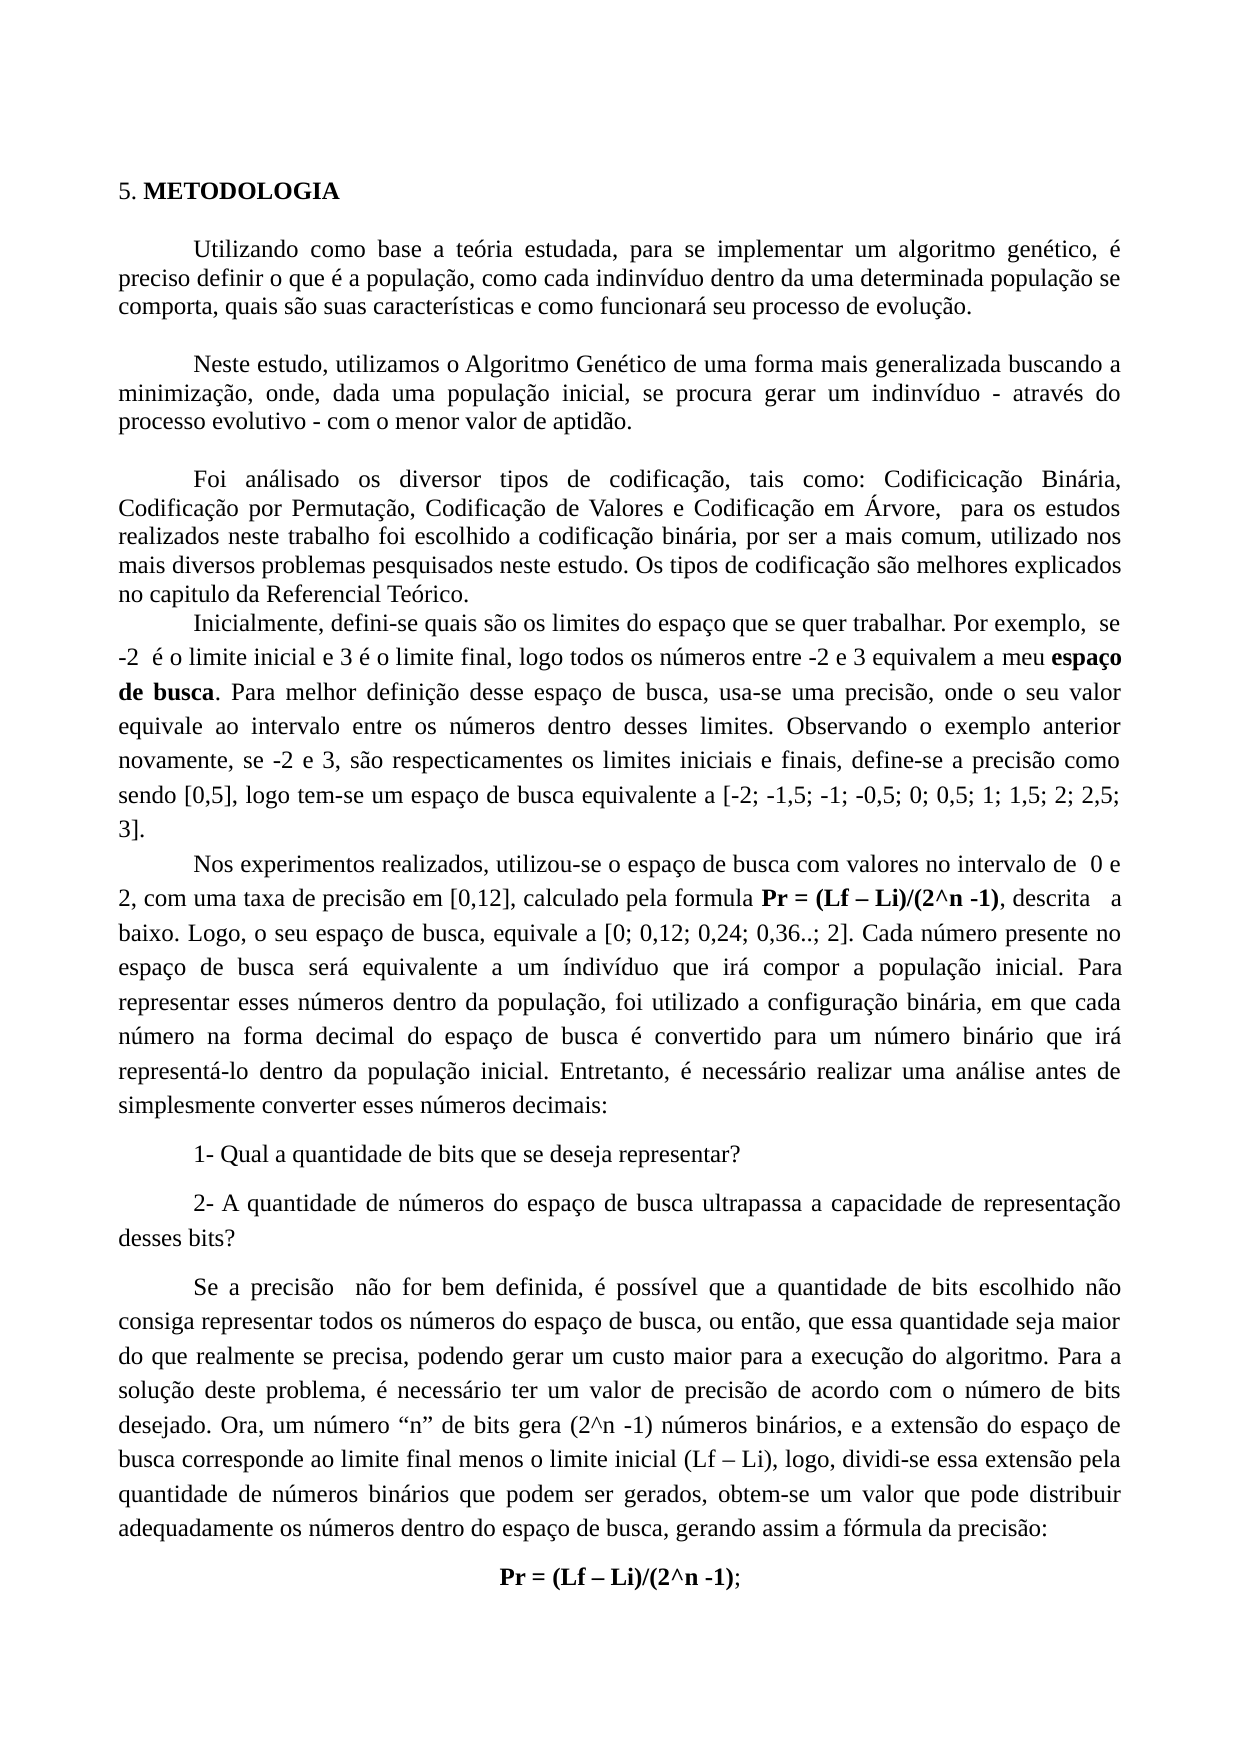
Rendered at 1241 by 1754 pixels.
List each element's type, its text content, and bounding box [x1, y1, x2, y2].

text 5. METODOLOGIA [118, 176, 1122, 205]
text 1- Qual a quantidade de bits que se deseja representar? [118, 1139, 1122, 1168]
text Utilizando como base a teória estudada, para se implementar um algoritmo genético, é preciso definir o que é a população, como cada indinvíduo dentro da uma determinada população se comporta, quais são suas características e como funcionará seu processo de evolução. [118, 234, 1122, 320]
text Neste estudo, utilizamos o Algoritmo Genético de uma forma mais generalizada buscando a minimização, onde, dada uma população inicial, se procura gerar um indinvíduo - através do processo evolutivo - com o menor valor de aptidão. [118, 349, 1122, 435]
text 2- A quantidade de números do espaço de busca ultrapassa a capacidade de representação desses bits? [118, 1188, 1122, 1252]
text Pr = (Lf – Li)/(2^n -1); [118, 1562, 1122, 1591]
text Foi análisado os diversor tipos de codificação, tais como: Codificicação Binária, Codificação por Permutação, Codificação de Valores e Codificação em Árvore, para os estudos realizados neste trabalho foi escolhido a codificação binária, por ser a mais comum, utilizado nos mais diversos problemas pesquisados neste estudo. Os tipos de codificação são melhores explicados no capitulo da Referencial Teórico. [118, 464, 1122, 608]
text Se a precisão não for bem definida, é possível que a quantidade de bits escolhido não consiga representar todos os números do espaço de busca, ou então, que essa quantidade seja maior do que realmente se precisa, podendo gerar um custo maior para a execução do algoritmo. Para a solução deste problema, é necessário ter um valor de precisão de acordo com o número de bits desejado. Ora, um número “n” de bits gera (2^n -1) números binários, e a extensão do espaço de busca corresponde ao limite final menos o limite inicial (Lf – Li), logo, dividi-se essa extensão pela quantidade de números binários que podem ser gerados, obtem-se um valor que pode distribuir adequadamente os números dentro do espaço de busca, gerando assim a fórmula da precisão: [118, 1272, 1122, 1542]
text Inicialmente, defini-se quais são os limites do espaço que se quer trabalhar. Por exemplo, se -2 é o limite inicial e 3 é o limite final, logo todos os números entre -2 e 3 equivalem a meu espaço de busca. Para melhor definição desse espaço de busca, usa-se uma precisão, onde o seu valor equivale ao intervalo entre os números dentro desses limites. Observando o exemplo anterior novamente, se -2 e 3, são respecticamentes os limites iniciais e finais, define-se a precisão como sendo [0,5], logo tem-se um espaço de busca equivalente a [-2; -1,5; -1; -0,5; 0; 0,5; 1; 1,5; 2; 2,5; 3]. Nos experimentos realizados, utilizou-se o espaço de busca com valores no intervalo de 0 e 2, com uma taxa de precisão em [0,12], calculado pela formula Pr = (Lf – Li)/(2^n -1), descrita a baixo. Logo, o seu espaço de busca, equivale a [0; 0,12; 0,24; 0,36..; 2]. Cada número presente no espaço de busca será equivalente a um índivíduo que irá compor a população inicial. Para representar esses números dentro da população, foi utilizado a configuração binária, em que cada número na forma decimal do espaço de busca é convertido para um número binário que irá representá-lo dentro da população inicial. Entretanto, é necessário realizar uma análise antes de simplesmente converter esses números decimais: [118, 608, 1122, 1119]
